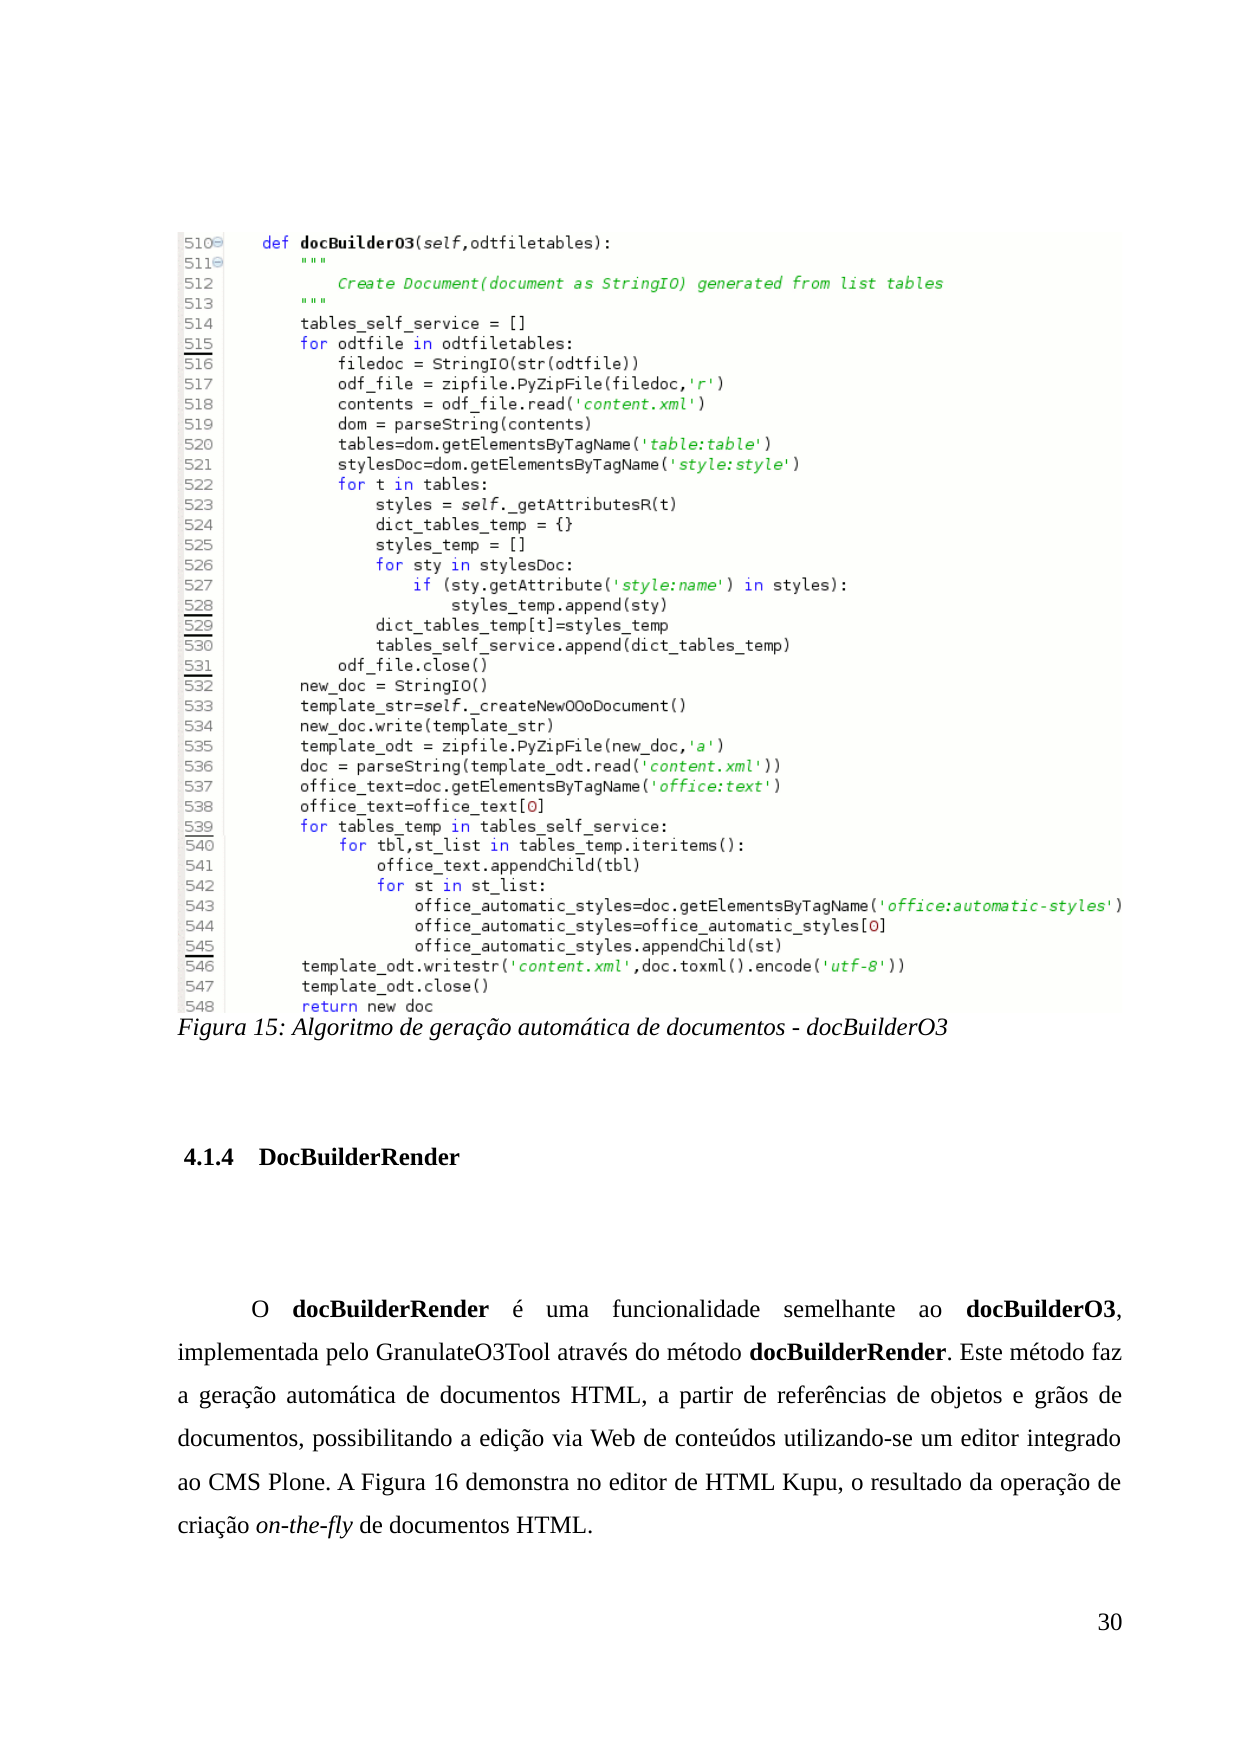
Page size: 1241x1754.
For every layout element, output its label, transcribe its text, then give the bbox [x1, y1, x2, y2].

text O docBuilderRender é uma funcionalidade semelhante ao docBuilderO3, implementada pelo GranulateO3Tool através do método docBuilderRender. Este método faz a geração automática de documentos HTML, a partir de referências de objetos e grãos de documentos, possibilitando a edição via Web de conteúdos utilizando-se um editor integrado ao CMS Plone. A Figura 16 demonstra no editor de HTML Kupu, o resultado da operação de criação on-the-fly de documentos HTML. [177, 1294, 1122, 1538]
picture [177, 232, 1123, 1013]
subtitle 4.1.4 DocBuilderRender [177, 1142, 1122, 1171]
text Figura 15: Algoritmo de geração automática de documentos - docBuilderO3 [177, 1013, 1122, 1041]
